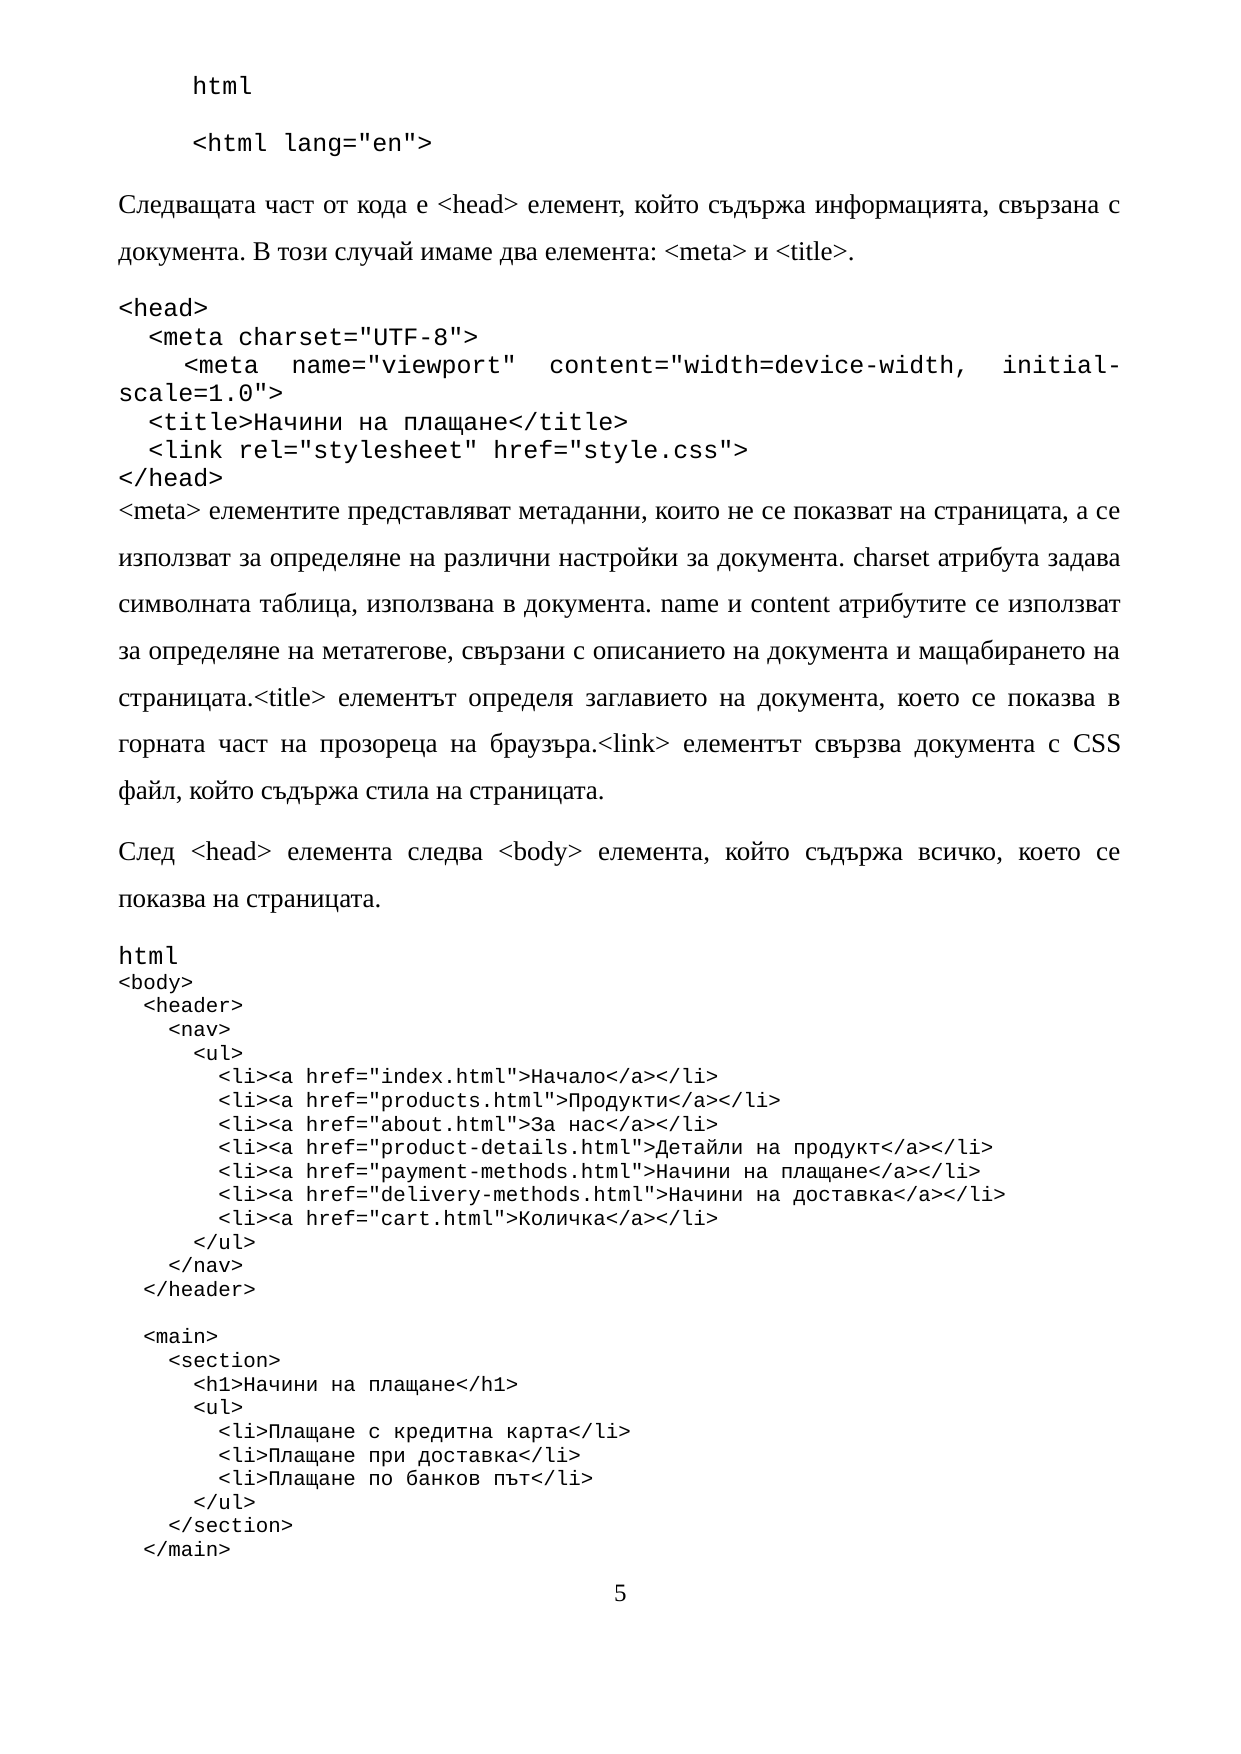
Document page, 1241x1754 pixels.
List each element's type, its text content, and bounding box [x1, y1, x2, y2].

text <li><a href="index.html">Начало</a></li> [118, 1066, 1122, 1090]
text html [118, 943, 1122, 972]
text <html lang="en"> [192, 131, 1122, 159]
text <li>Плащане при доставка</li> [118, 1444, 1122, 1468]
text </ul> [118, 1232, 1122, 1255]
text <meta name="viewport" content="width=device-width, initial-scale=1.0"> [118, 352, 1122, 409]
text <li>Плащане по банков път</li> [118, 1468, 1122, 1492]
text <li><a href="about.html">За нас</a></li> [118, 1113, 1122, 1137]
text <header> [118, 995, 1122, 1019]
text <nav> [118, 1019, 1122, 1043]
text </main> [118, 1539, 1122, 1563]
text </ul> [118, 1492, 1122, 1516]
text html [192, 74, 1122, 102]
text </head> [118, 466, 1122, 494]
text </nav> [118, 1255, 1122, 1279]
text <li><a href="product-details.html">Детайли на продукт</a></li> [118, 1137, 1122, 1161]
text </section> [118, 1516, 1122, 1539]
text <ul> [118, 1043, 1122, 1066]
text <meta> елементите представляват метаданни, които не се показват на страницата, а се използват за определяне на различни настройки за документа. charset атрибута задава символната таблица, използвана в документа. name и content атрибутите се използват за определяне на метатегове, свързани с описанието на документа и мащабирането на страницата.<title> елементът определя заглавието на документа, което се показва в горната част на прозореца на браузъра.<link> елементът свързва документа с CSS файл, който съдържа стила на страницата. [118, 494, 1122, 805]
text <h1>Начини на плащане</h1> [118, 1374, 1122, 1397]
text <li>Плащане с кредитна карта</li> [118, 1421, 1122, 1444]
text След <head> елемента следва <body> елемента, който съдържа всичко, което се показва на страницата. [118, 835, 1122, 913]
text </header> [118, 1279, 1122, 1303]
text <head> [118, 296, 1122, 324]
text <title>Начини на плащане</title> [118, 409, 1122, 437]
text <li><a href="payment-methods.html">Начини на плащане</a></li> [118, 1161, 1122, 1184]
text <body> [118, 972, 1122, 995]
text <li><a href="products.html">Продукти</a></li> [118, 1090, 1122, 1113]
text <li><a href="cart.html">Количка</a></li> [118, 1208, 1122, 1232]
text <ul> [118, 1397, 1122, 1421]
text <main> [118, 1326, 1122, 1350]
text <link rel="stylesheet" href="style.css"> [118, 437, 1122, 466]
text <section> [118, 1350, 1122, 1374]
text <li><a href="delivery-methods.html">Начини на доставка</a></li> [118, 1184, 1122, 1208]
text Следващата част от кода е <head> елемент, който съдържа информацията, свързана с документа. В този случай имаме два елемента: <meta> и <title>. [118, 188, 1122, 266]
text <meta charset="UTF-8"> [118, 324, 1122, 352]
